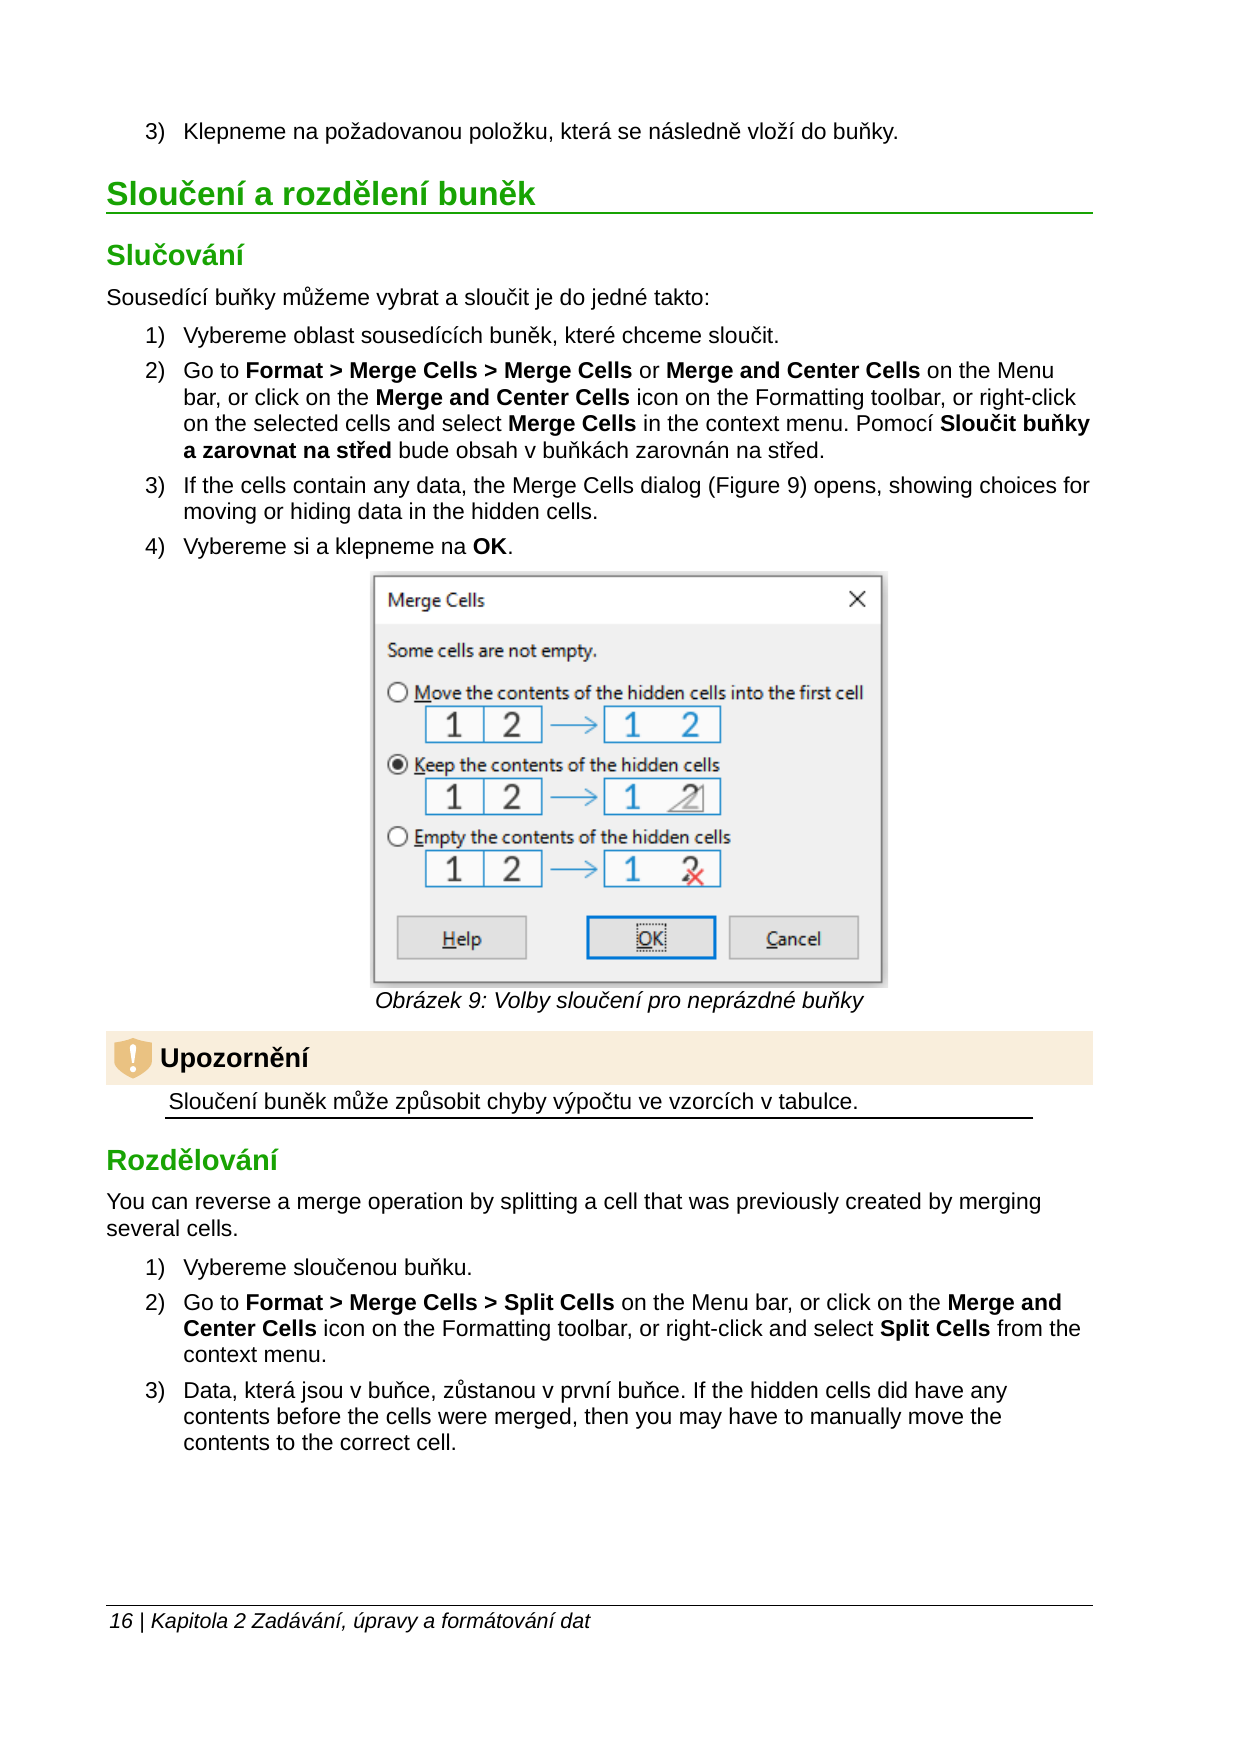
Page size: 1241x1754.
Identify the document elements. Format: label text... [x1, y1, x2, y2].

subtitle Slučování [106, 238, 1093, 272]
subtitle Rozdělování [106, 1143, 1093, 1177]
subtitle Upozornění [106, 1031, 1093, 1085]
text Sousedící buňky můžeme vybrat a sloučit je do jedné takto: [106, 283, 1093, 310]
list Data, která jsou v buňce, zůstanou v první buňce. If the hidden cells did have any contents before the cells were merged, then you may have to manually move the contents to the correct cell. [165, 1377, 1093, 1456]
list Obrázek 9: Volby sloučení pro neprázdné buňky [375, 988, 883, 1014]
subtitle Sloučení a rozdělení buněk [106, 174, 1093, 212]
list Vybereme sloučenou buňku. [165, 1253, 1093, 1280]
text You can reverse a merge operation by splitting a cell that was previously created by merging several cells. [106, 1188, 1093, 1241]
list If the cells contain any data, the Merge Cells dialog (Figure 9) opens, showing choices for moving or hiding data in the hidden cells. [165, 472, 1093, 524]
list Vybereme oblast sousedících buněk, které chceme sloučit. [165, 322, 1093, 349]
list Klepneme na požadovanou položku, která se následně vloží do buňky. [165, 118, 1093, 144]
list Go to Format > Merge Cells > Split Cells on the Menu bar, or click on the Merge and Center Cells icon on the Formatting toolbar, or right-click and select Split Cells from the context menu. [165, 1289, 1093, 1368]
list Vybereme si a klepneme na OK. [165, 533, 1093, 560]
picture [369, 571, 889, 988]
text Sloučení buněk může způsobit chyby výpočtu ve vzorcích v tabulce. [165, 1085, 1033, 1117]
list Go to Format > Merge Cells > Merge Cells or Merge and Center Cells on the Menu bar, or click on the Merge and Center Cells icon on the Formatting toolbar, or right-click on the selected cells and select Merge Cells in the context menu. Pomocí Sloučit buňky a zarovnat na střed bude obsah v buňkách zarovnán na střed. [165, 357, 1093, 463]
